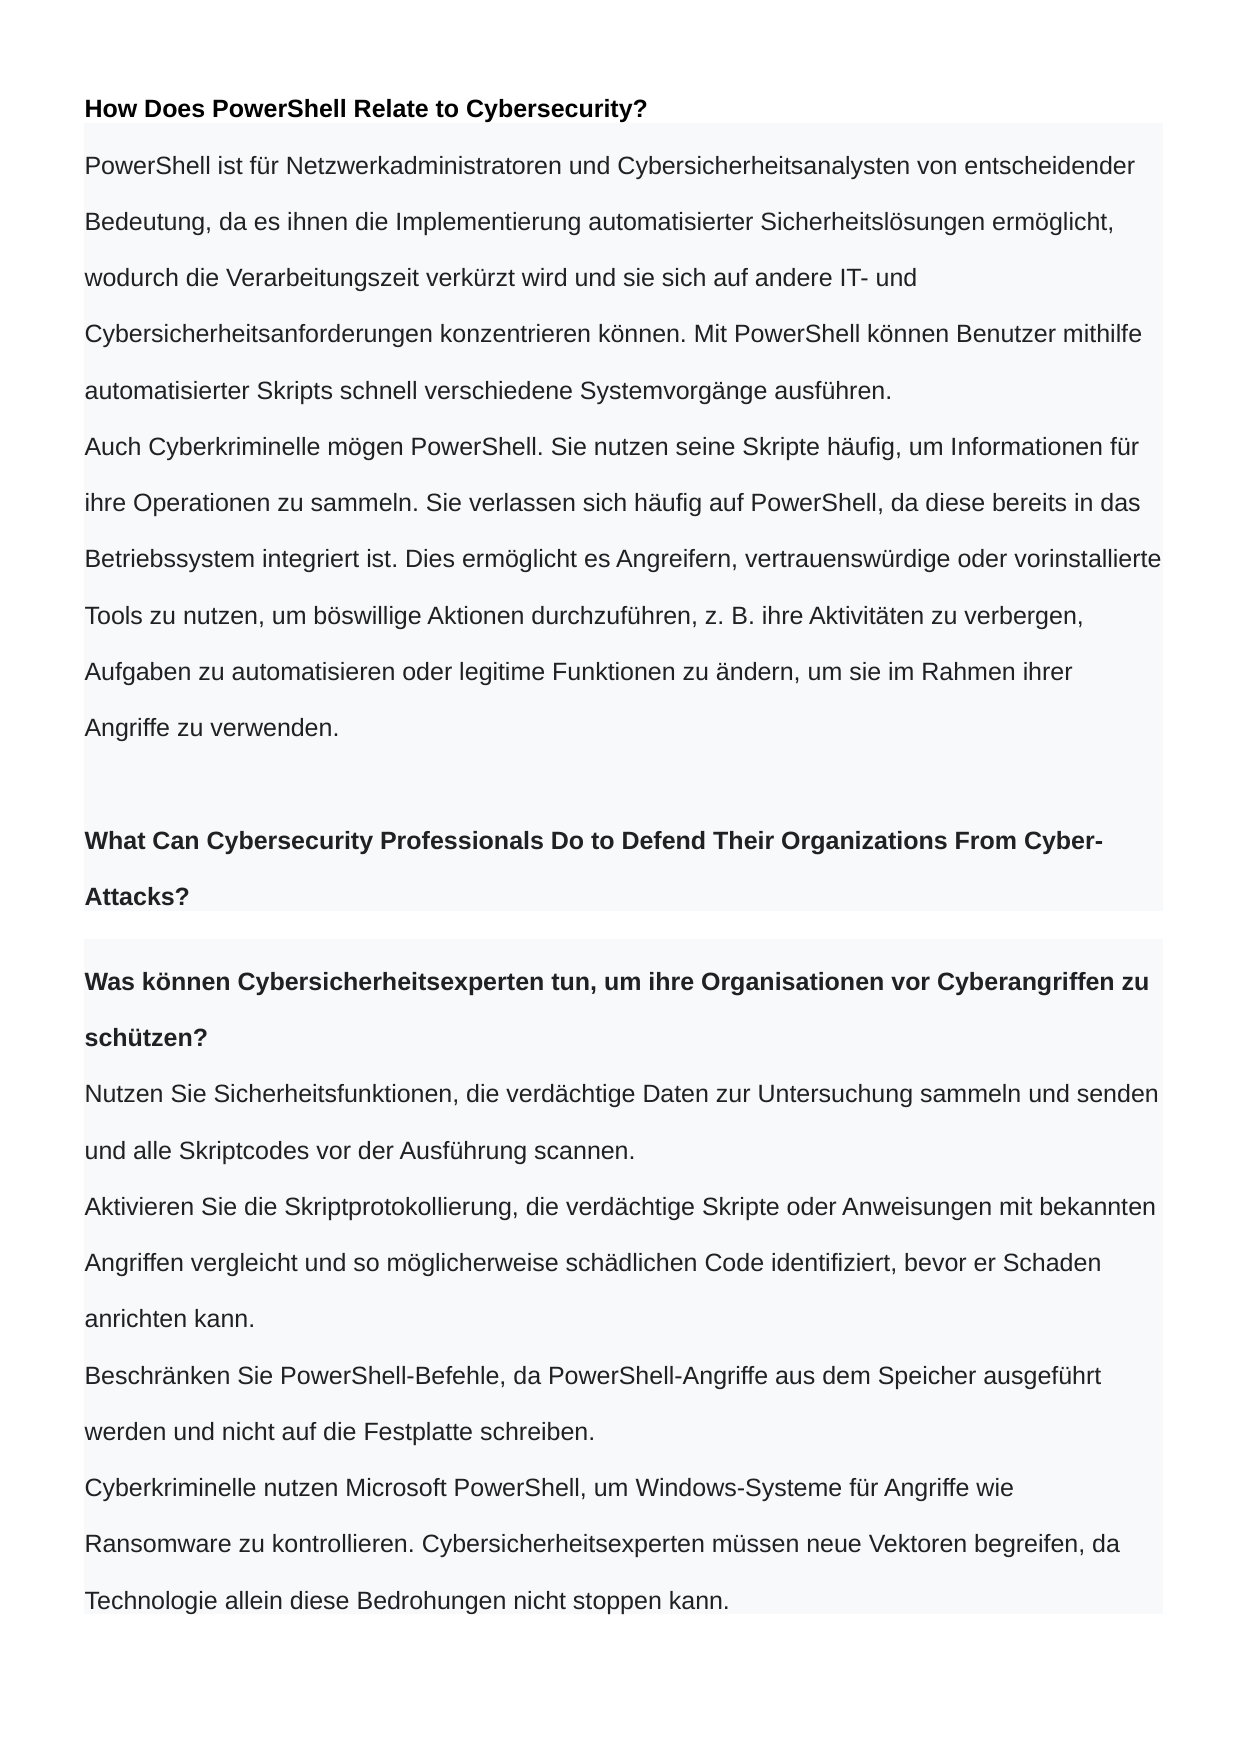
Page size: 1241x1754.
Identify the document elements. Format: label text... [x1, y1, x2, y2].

text What Can Cybersecurity Professionals Do to Defend Their Organizations From Cyber-Attacks? [84, 798, 1163, 911]
text PowerShell ist für Netzwerkadministratoren und Cybersicherheitsanalysten von entscheidender Bedeutung, da es ihnen die Implementierung automatisierter Sicherheitslösungen ermöglicht, wodurch die Verarbeitungszeit verkürzt wird und sie sich auf andere IT- und Cybersicherheitsanforderungen konzentrieren können. Mit PowerShell können Benutzer mithilfe automatisierter Skripts schnell verschiedene Systemvorgänge ausführen. [84, 123, 1163, 404]
text Was können Cybersicherheitsexperten tun, um ihre Organisationen vor Cyberangriffen zu schützen? [84, 939, 1163, 1052]
text Aktivieren Sie die Skriptprotokollierung, die verdächtige Skripte oder Anweisungen mit bekannten Angriffen vergleicht und so möglicherweise schädlichen Code identifiziert, bevor er Schaden anrichten kann. [84, 1164, 1163, 1333]
text Cyberkriminelle nutzen Microsoft PowerShell, um Windows-Systeme für Angriffe wie Ransomware zu kontrollieren. Cybersicherheitsexperten müssen neue Vektoren begreifen, da Technologie allein diese Bedrohungen nicht stoppen kann. [84, 1446, 1163, 1614]
text Beschränken Sie PowerShell-Befehle, da PowerShell-Angriffe aus dem Speicher ausgeführt werden und nicht auf die Festplatte schreiben. [84, 1333, 1163, 1446]
text Nutzen Sie Sicherheitsfunktionen, die verdächtige Daten zur Untersuchung sammeln und senden und alle Skriptcodes vor der Ausführung scannen. [84, 1052, 1163, 1164]
text Auch Cyberkriminelle mögen PowerShell. Sie nutzen seine Skripte häufig, um Informationen für ihre Operationen zu sammeln. Sie verlassen sich häufig auf PowerShell, da diese bereits in das Betriebssystem integriert ist. Dies ermöglicht es Angreifern, vertrauenswürdige oder vorinstallierte Tools zu nutzen, um böswillige Aktionen durchzuführen, z. B. ihre Aktivitäten zu verbergen, Aufgaben zu automatisieren oder legitime Funktionen zu ändern, um sie im Rahmen ihrer Angriffe zu verwenden. [84, 404, 1163, 742]
text How Does PowerShell Relate to Cybersecurity? [84, 94, 1163, 123]
